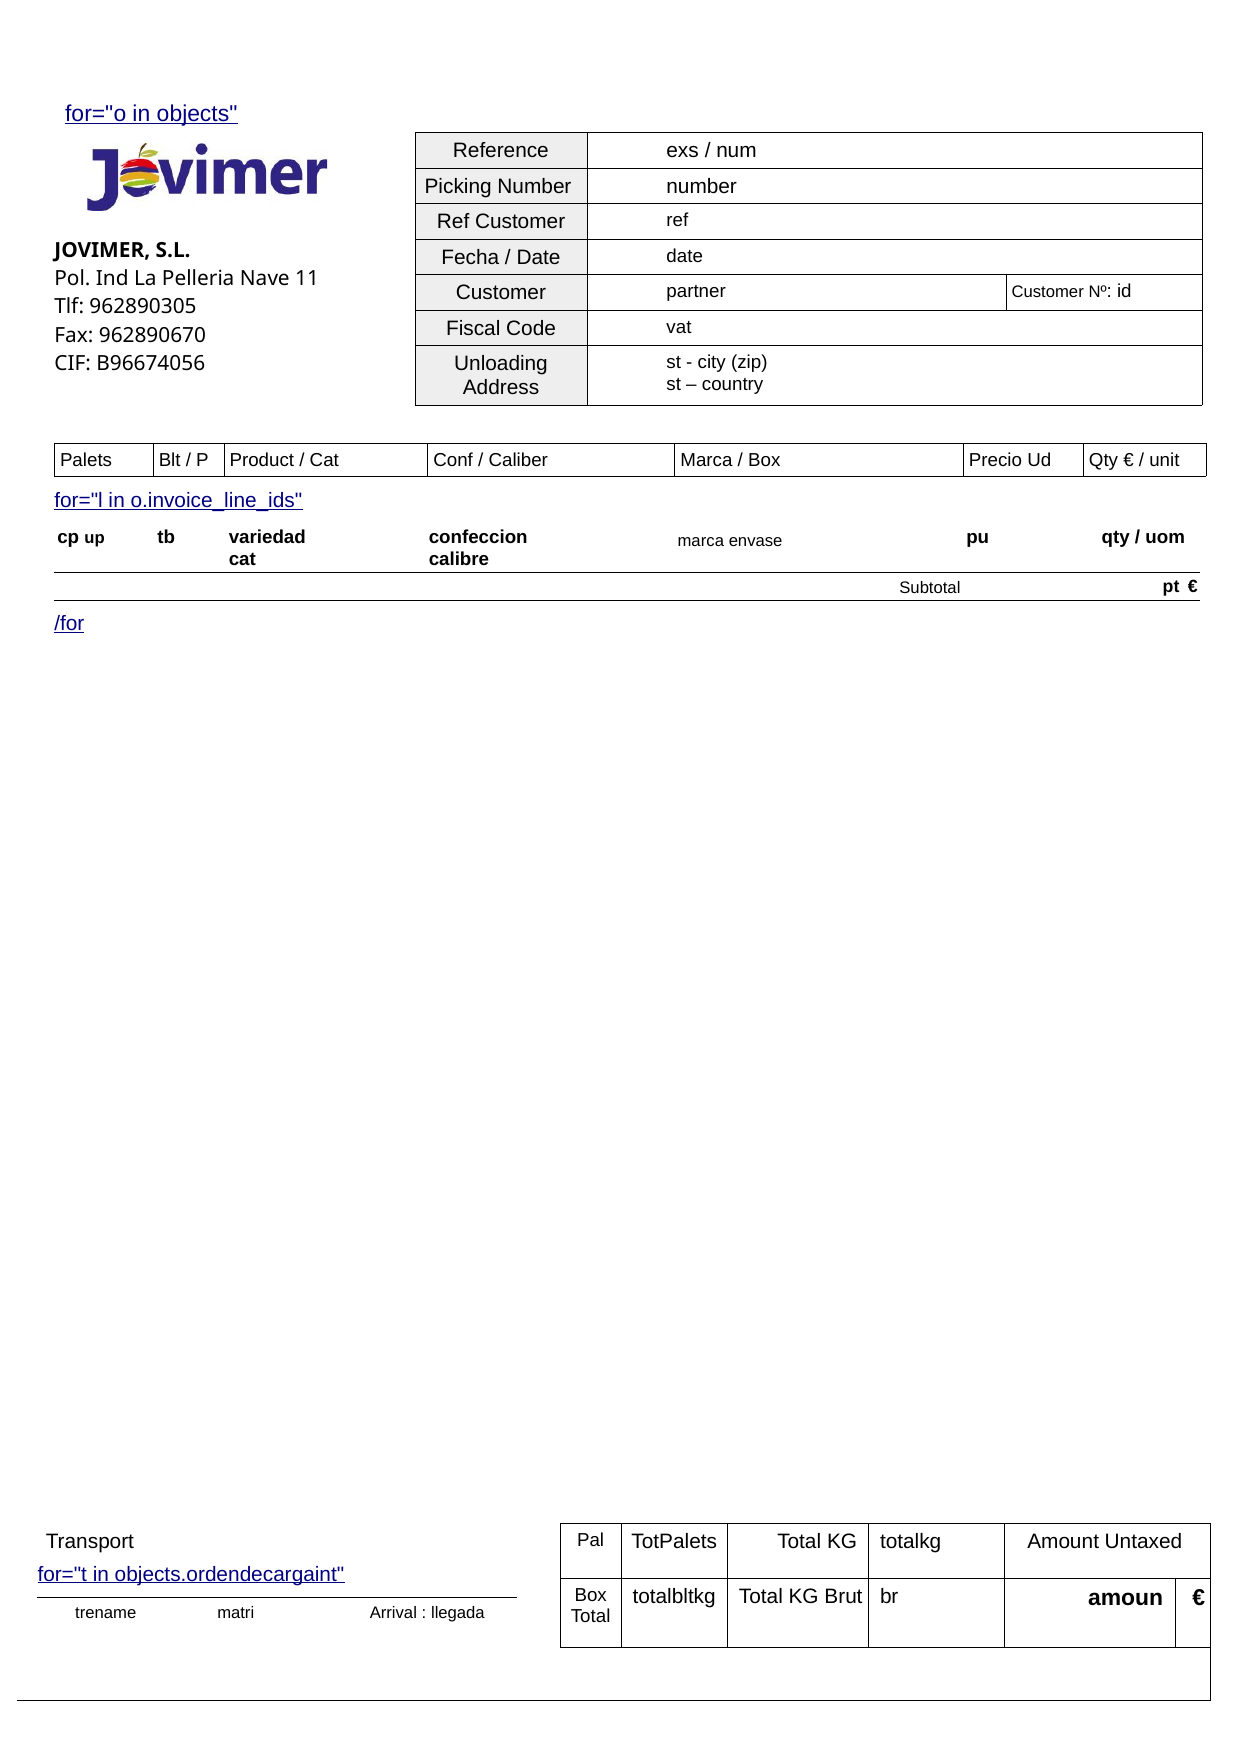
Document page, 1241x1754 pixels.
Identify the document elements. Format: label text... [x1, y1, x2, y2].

table_header Conf / Caliber [428, 444, 674, 476]
table_cell Ref Customer [416, 204, 587, 239]
table_header Reference [416, 133, 587, 168]
table_header Blt / P [154, 444, 224, 476]
table_cell [426, 573, 674, 599]
table_cell number [588, 169, 1202, 203]
table_header cp up [54, 523, 154, 572]
table_header exs / num [588, 133, 1202, 168]
table_header confeccion calibre [426, 523, 674, 572]
table_cell Picking Number [416, 169, 587, 203]
table_header Precio Ud [964, 444, 1083, 476]
table_header variedad cat [226, 523, 426, 572]
table_cell partner [588, 275, 1006, 310]
picture [87, 143, 328, 211]
table_cell /for [48, 606, 1212, 641]
table_cell st - city (zip) st – country [588, 346, 1202, 405]
table_header marca envase [675, 523, 963, 572]
table_header tb [154, 523, 226, 572]
table_cell Fecha / Date [416, 240, 587, 274]
table_cell Subtotal [675, 573, 963, 599]
table_cell vat [588, 311, 1202, 345]
table_header JOVIMER, S.L. Pol. Ind La Pelleria Nave 11 Tlf: 962890305 Fax: 962890670 CIF: B96674056 [48, 127, 409, 411]
table_header Product / Cat [225, 444, 427, 476]
table_cell € [1182, 573, 1200, 599]
table_header Palets [55, 444, 153, 476]
table_cell [54, 573, 154, 599]
table_header [409, 127, 1208, 411]
table_cell [226, 573, 426, 599]
table_cell pt [1086, 573, 1182, 599]
table_cell date [588, 240, 1202, 274]
table_cell Customer [416, 275, 587, 310]
table_header Marca / Box [675, 444, 963, 476]
table_cell [963, 573, 1086, 599]
table_header [48, 437, 1212, 482]
text for="o in objects" [65, 100, 1175, 127]
table_cell Customer Nº: id [1007, 275, 1202, 310]
table_header Qty € / unit [1084, 444, 1206, 476]
table_cell [154, 573, 226, 599]
table_cell [48, 518, 1212, 606]
table_cell for="l in o.invoice_line_ids" [48, 482, 1212, 517]
table_cell ref [588, 204, 1202, 239]
table_cell Unloading Address [416, 346, 587, 405]
table_cell Fiscal Code [416, 311, 587, 345]
table_header qty / uom [1086, 523, 1200, 572]
table_header pu [963, 523, 1086, 572]
